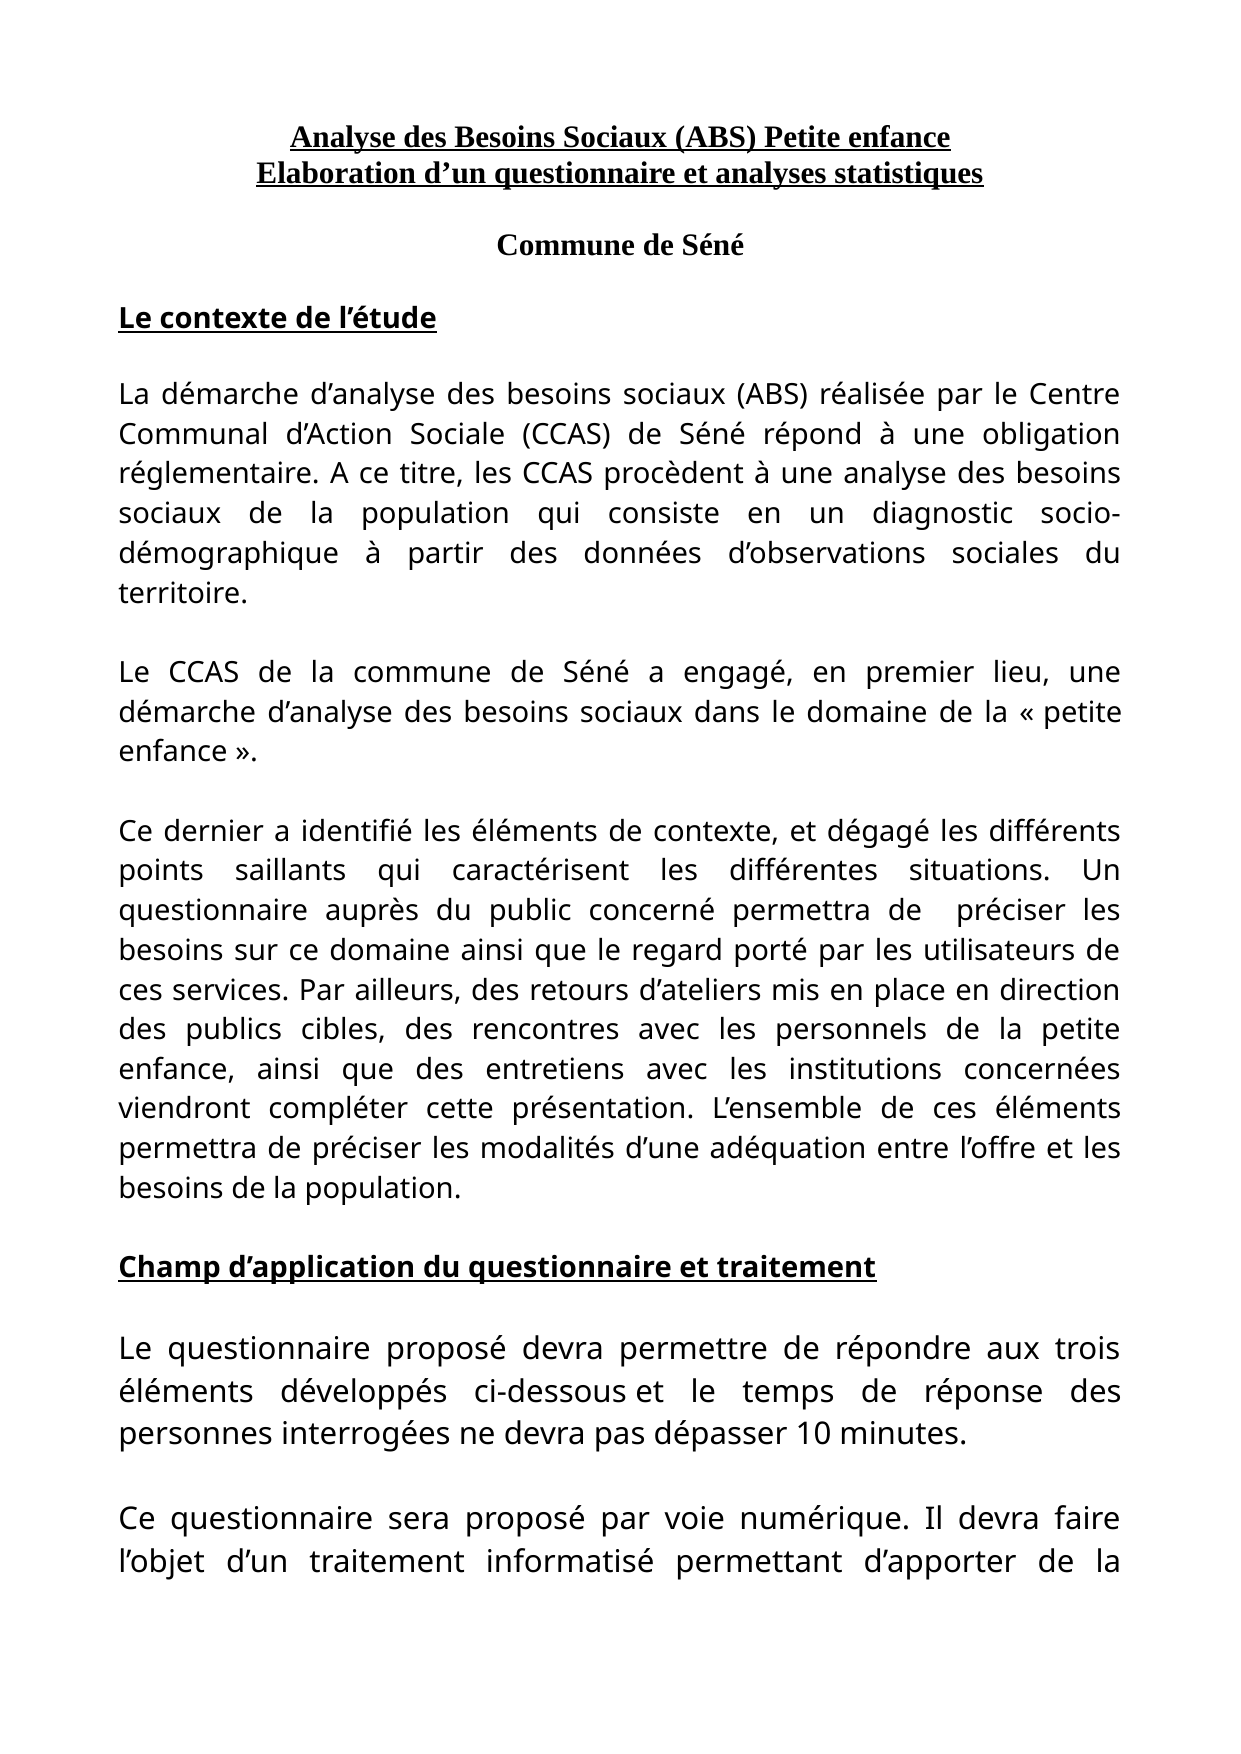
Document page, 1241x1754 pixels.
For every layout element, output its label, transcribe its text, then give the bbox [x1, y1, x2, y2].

text Ce questionnaire sera proposé par voie numérique. Il devra faire l’objet d’un traitement informatisé permettant d’apporter de la [118, 1496, 1122, 1582]
text Le contexte de l’étude [118, 298, 1122, 337]
text La démarche d’analyse des besoins sociaux (ABS) réalisée par le Centre Communal d’Action Sociale (CCAS) de Séné répond à une obligation réglementaire. A ce titre, les CCAS procèdent à une analyse des besoins sociaux de la population qui consiste en un diagnostic socio-démographique à partir des données d’observations sociales du territoire. [118, 373, 1122, 612]
text Analyse des Besoins Sociaux (ABS) Petite enfance [118, 118, 1122, 154]
text Champ d’application du questionnaire et traitement [118, 1247, 1122, 1286]
text Elaboration d’un questionnaire et analyses statistiques [118, 154, 1122, 190]
text Le CCAS de la commune de Séné a engagé, en premier lieu, une démarche d’analyse des besoins sociaux dans le domaine de la « petite enfance ». [118, 651, 1122, 770]
text Commune de Séné [118, 226, 1122, 262]
text Le questionnaire proposé devra permettre de répondre aux trois éléments développés ci-dessous et le temps de réponse des personnes interrogées ne devra pas dépasser 10 minutes. [118, 1326, 1122, 1454]
text Ce dernier a identifié les éléments de contexte, et dégagé les différents points saillants qui caractérisent les différentes situations. Un questionnaire auprès du public concerné permettra de préciser les besoins sur ce domaine ainsi que le regard porté par les utilisateurs de ces services. Par ailleurs, des retours d’ateliers mis en place en direction des publics cibles, des rencontres avec les personnels de la petite enfance, ainsi que des entretiens avec les institutions concernées viendront compléter cette présentation. L’ensemble de ces éléments permettra de préciser les modalités d’une adéquation entre l’offre et les besoins de la population. [118, 810, 1122, 1207]
